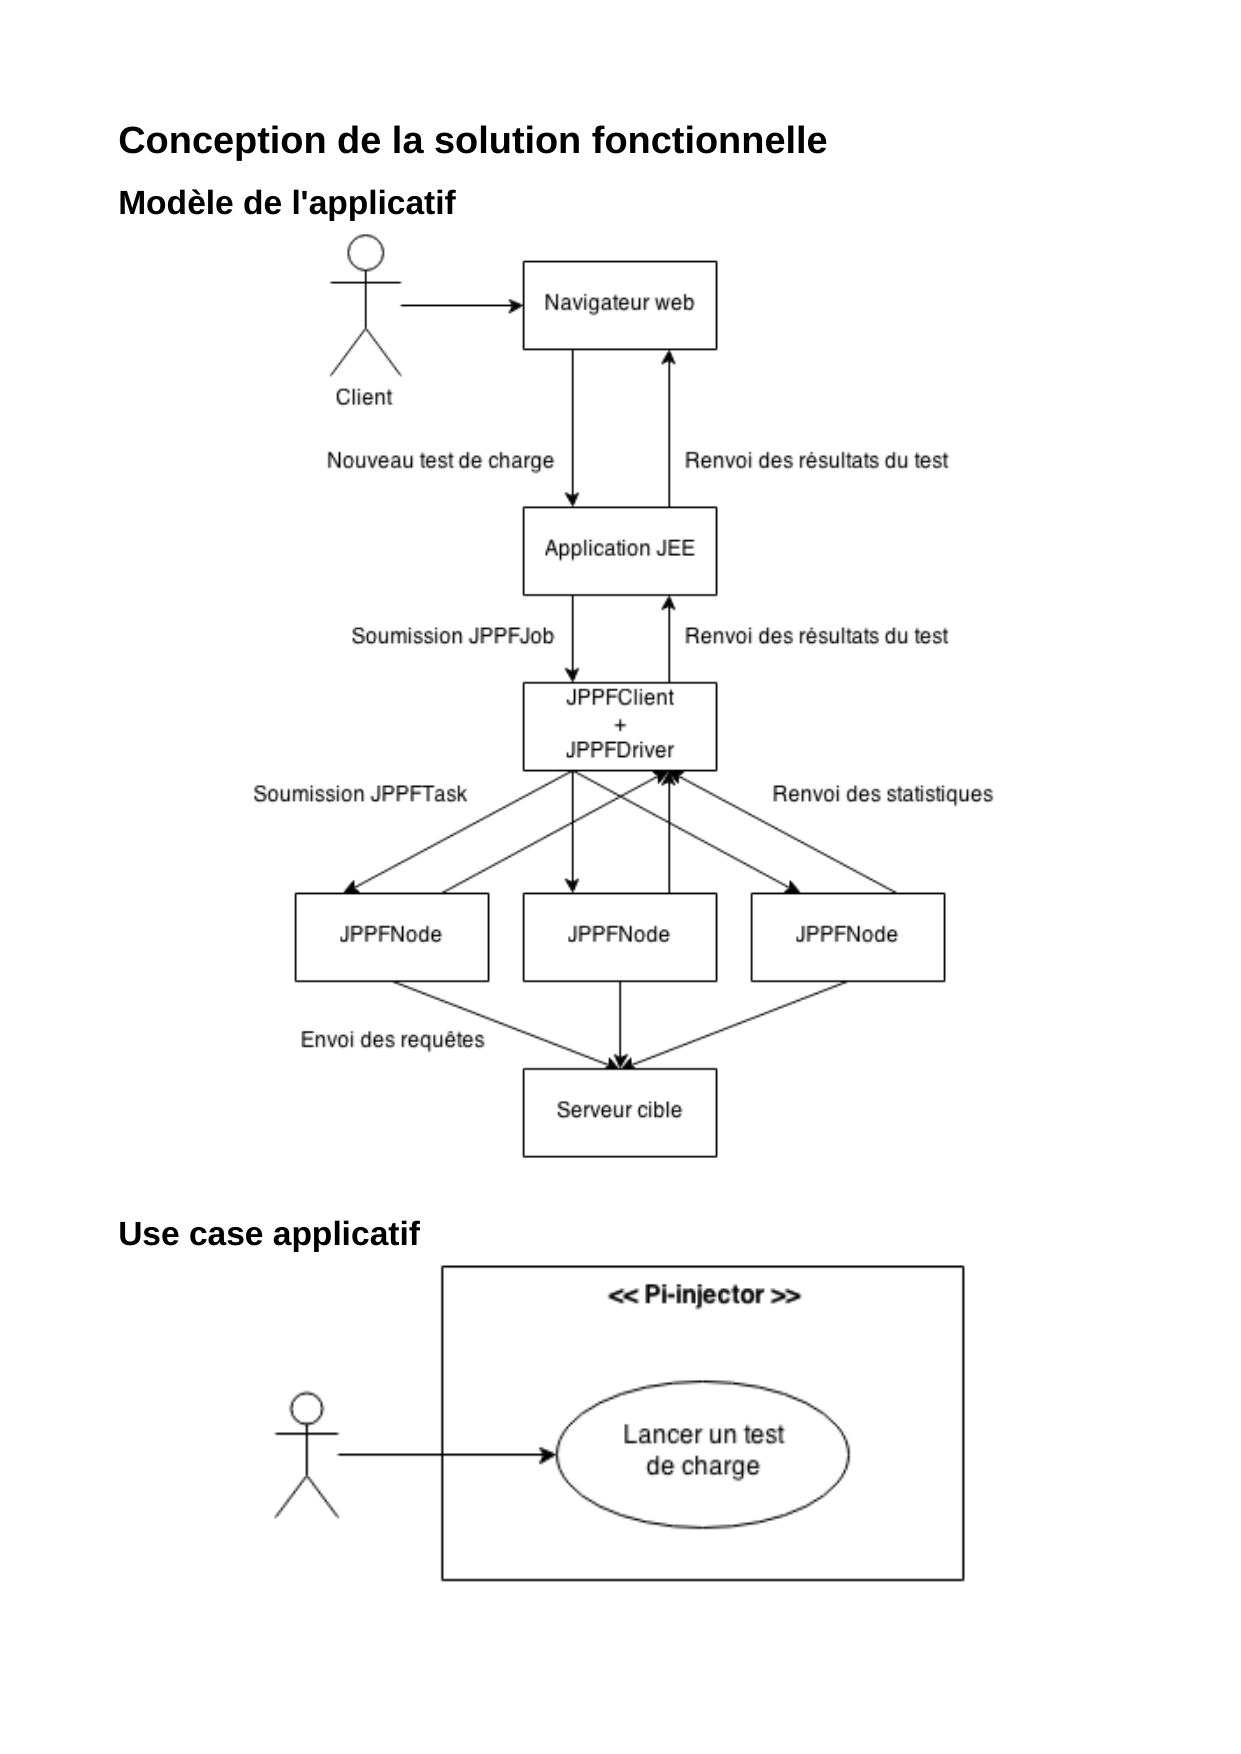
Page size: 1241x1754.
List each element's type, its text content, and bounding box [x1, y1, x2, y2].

subtitle Use case applicatif [118, 1214, 1122, 1252]
subtitle Conception de la solution fonctionnelle [118, 118, 1122, 162]
picture [273, 1265, 967, 1590]
picture [118, 233, 1123, 1165]
subtitle Modèle de l'applicatif [118, 183, 1122, 221]
